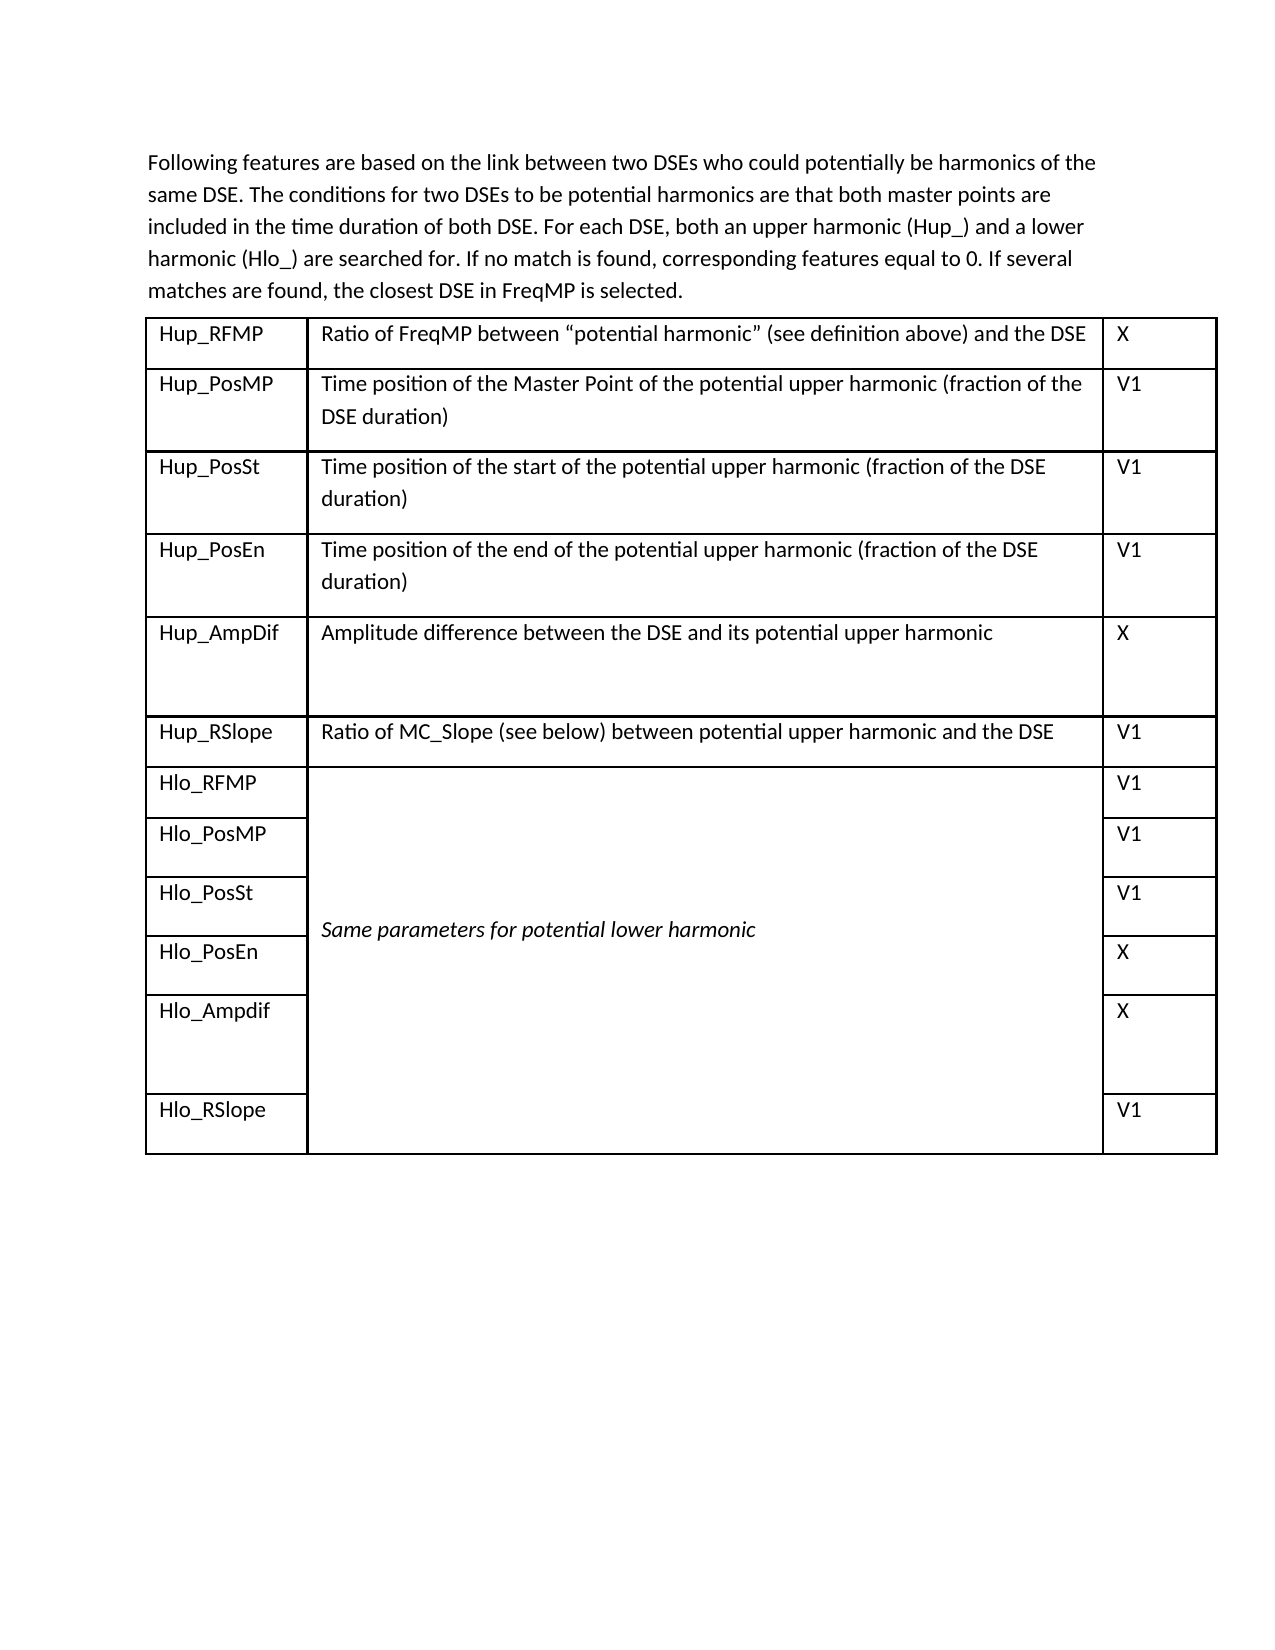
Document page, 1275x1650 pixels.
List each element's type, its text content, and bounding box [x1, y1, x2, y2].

table_cell Hlo_PosMP [147, 819, 306, 876]
table_cell X [1104, 937, 1215, 994]
table_cell Time position of the Master Point of the potential upper harmonic (fraction of the DSE duration) [309, 370, 1102, 450]
table_cell Ratio of MC_Slope (see below) between potential upper harmonic and the DSE [309, 718, 1102, 766]
table_cell Hlo_RSlope [147, 1095, 306, 1152]
table_cell Hup_PosSt [147, 453, 306, 533]
table_header Ratio of FreqMP between “potential harmonic” (see definition above) and the DSE [309, 319, 1102, 367]
table_cell Hlo_Ampdif [147, 996, 306, 1093]
text Following features are based on the link between two DSEs who could potentially be harmonics of the same DSE. The conditions for two DSEs to be potential harmonics are that both master points are included in the time duration of both DSE. For each DSE, both an upper harmonic (Hup_) and a lower harmonic (Hlo_) are searched for. If no match is found, corresponding features equal to 0. If several matches are found, the closest DSE in FreqMP is selected. [148, 148, 1127, 304]
table_cell Time position of the start of the potential upper harmonic (fraction of the DSE duration) [309, 453, 1102, 533]
table_cell V1 [1104, 718, 1215, 766]
table_cell Hlo_PosEn [147, 937, 306, 994]
table_cell V1 [1104, 768, 1215, 817]
table_cell Amplitude difference between the DSE and its potential upper harmonic [309, 618, 1102, 715]
table_cell V1 [1104, 453, 1215, 533]
table_cell Hlo_RFMP [147, 768, 306, 817]
table_cell V1 [1104, 535, 1215, 616]
table_cell V1 [1104, 1095, 1215, 1152]
table_cell X [1104, 996, 1215, 1093]
table_cell X [1104, 618, 1215, 715]
table_cell V1 [1104, 878, 1215, 935]
table_cell Hup_PosMP [147, 370, 306, 450]
table_cell Hup_PosEn [147, 535, 306, 616]
table_cell Same parameters for potential lower harmonic [309, 768, 1102, 1152]
table_cell Hlo_PosSt [147, 878, 306, 935]
table_cell V1 [1104, 819, 1215, 876]
table_cell V1 [1104, 370, 1215, 450]
table_cell Time position of the end of the potential upper harmonic (fraction of the DSE duration) [309, 535, 1102, 616]
table_cell Hup_AmpDif [147, 618, 306, 715]
table_header Hup_RFMP [147, 319, 306, 367]
table_header X [1104, 319, 1215, 367]
table_cell Hup_RSlope [147, 718, 306, 766]
